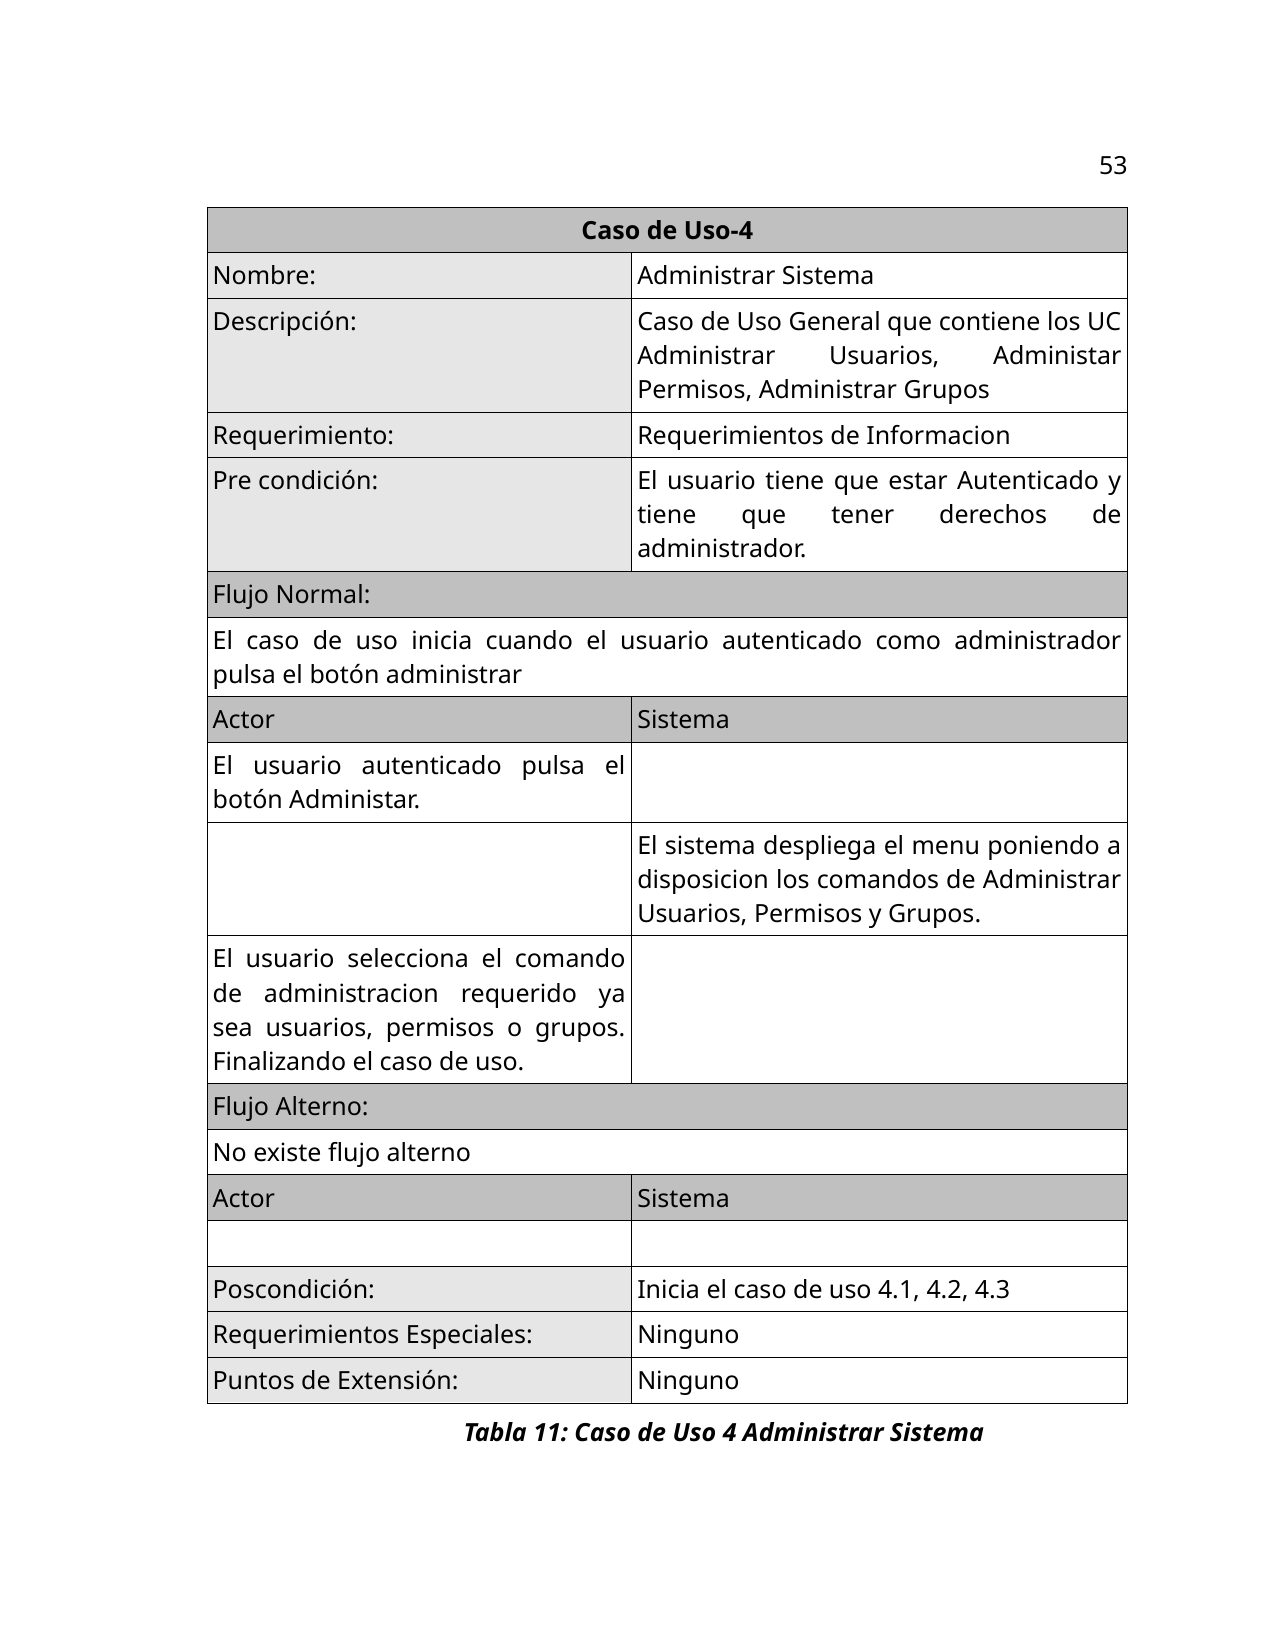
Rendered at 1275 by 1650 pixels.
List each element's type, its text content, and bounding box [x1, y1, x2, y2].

table_cell Caso de Uso General que contiene los UC Administrar Usuarios, Administar Permisos, Administrar Grupos [632, 299, 1127, 412]
table_cell Requerimientos Especiales: [208, 1312, 631, 1357]
table_cell Sistema [632, 1175, 1127, 1220]
table_cell El caso de uso inicia cuando el usuario autenticado como administrador pulsa el botón administrar [208, 618, 1127, 696]
table_cell Puntos de Extensión: [208, 1358, 631, 1402]
table_cell [208, 1221, 631, 1266]
table_cell Flujo Normal: [208, 572, 1127, 617]
table_cell Ninguno [632, 1358, 1127, 1402]
table_cell Pre condición: [208, 458, 631, 571]
text Tabla 11: Caso de Uso 4 Administrar Sistema [248, 1415, 1127, 1449]
table_cell Requerimientos de Informacion [632, 413, 1127, 457]
table_cell Administrar Sistema [632, 253, 1127, 298]
table_cell El usuario autenticado pulsa el botón Administar. [208, 743, 631, 822]
table_cell Actor [208, 697, 631, 742]
table_cell Requerimiento: [208, 413, 631, 457]
table_cell El sistema despliega el menu poniendo a disposicion los comandos de Administrar Usuarios, Permisos y Grupos. [632, 823, 1127, 935]
table_cell Descripción: [208, 299, 631, 412]
table_cell Nombre: [208, 253, 631, 298]
table_cell El usuario tiene que estar Autenticado y tiene que tener derechos de administrador. [632, 458, 1127, 571]
table_cell Inicia el caso de uso 4.1, 4.2, 4.3 [632, 1267, 1127, 1311]
table_cell Ninguno [632, 1312, 1127, 1357]
table_cell [208, 823, 631, 935]
table_cell [632, 743, 1127, 822]
table_cell El usuario selecciona el comando de administracion requerido ya sea usuarios, permisos o grupos. Finalizando el caso de uso. [208, 936, 631, 1083]
table_cell [632, 936, 1127, 1083]
table_cell Poscondición: [208, 1267, 631, 1311]
table_cell Flujo Alterno: [208, 1084, 1127, 1129]
table_header Caso de Uso-4 [208, 208, 1127, 252]
table_cell Sistema [632, 697, 1127, 742]
table_cell No existe flujo alterno [208, 1130, 1127, 1174]
table_cell Actor [208, 1175, 631, 1220]
table_cell [632, 1221, 1127, 1266]
